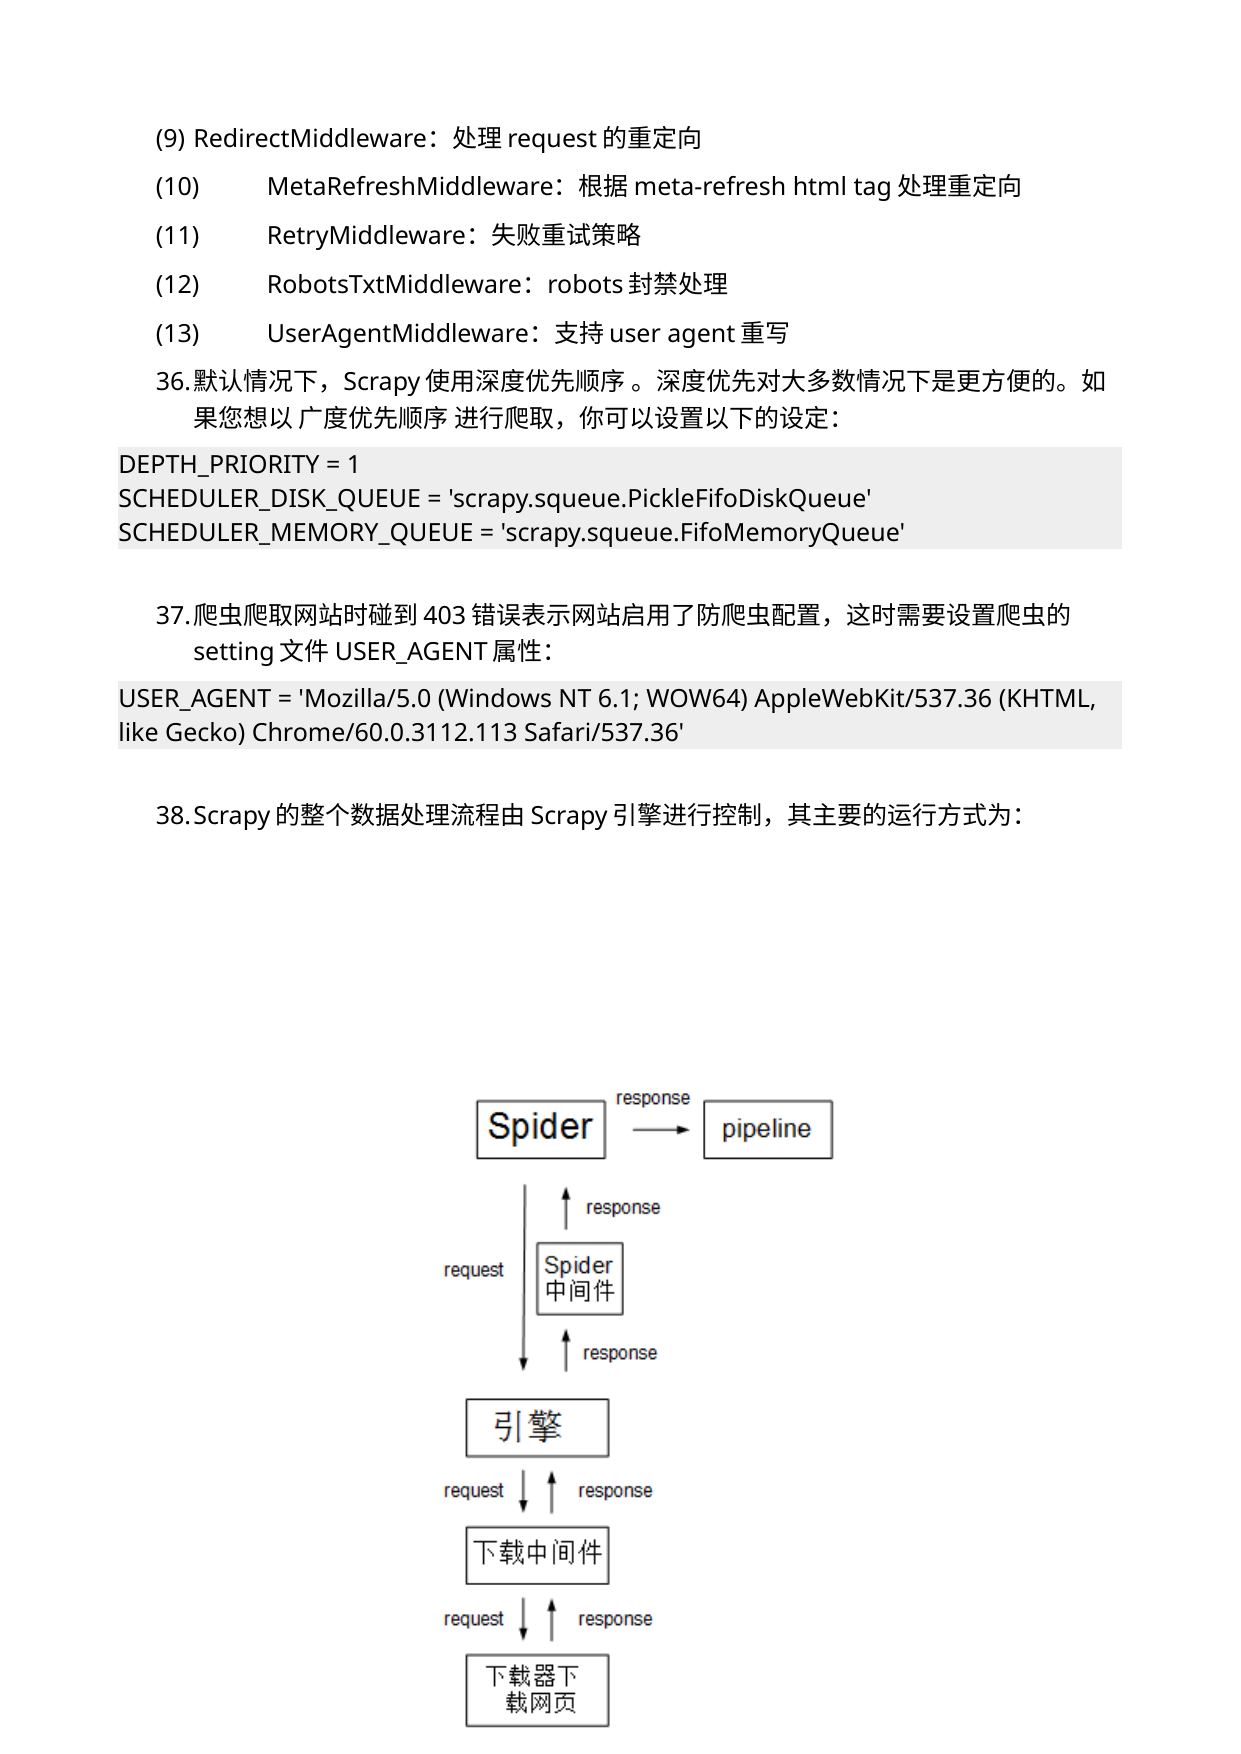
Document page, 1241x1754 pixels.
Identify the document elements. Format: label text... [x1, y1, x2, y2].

table_header USER_AGENT = 'Mozilla/5.0 (Windows NT 6.1; WOW64) AppleWebKit/537.36 (KHTML, like Gecko) Chrome/60.0.3112.113 Safari/537.36' [118, 681, 1122, 749]
list Scrapy的整个数据处理流程由Scrapy引擎进行控制，其主要的运行方式为： [156, 795, 1122, 832]
picture [383, 1053, 857, 1754]
list UserAgentMiddleware：支持user agent重写 [156, 313, 1122, 349]
list 爬虫爬取网站时碰到403错误表示网站启用了防爬虫配置，这时需要设置爬虫的setting文件USER_AGENT属性： [156, 596, 1122, 668]
table_header DEPTH_PRIORITY = 1 SCHEDULER_DISK_QUEUE = 'scrapy.squeue.PickleFifoDiskQueue' SCHEDULER_MEMORY_QUEUE = 'scrapy.squeue.FifoMemoryQueue' [118, 447, 1122, 549]
list RedirectMiddleware：处理request的重定向 [156, 118, 1122, 154]
list RetryMiddleware：失败重试策略 [156, 216, 1122, 252]
list 默认情况下，Scrapy使用深度优先顺序 。深度优先对大多数情况下是更方便的。如果您想以 广度优先顺序 进行爬取，你可以设置以下的设定： [156, 362, 1122, 434]
list RobotsTxtMiddleware：robots封禁处理 [156, 264, 1122, 301]
list MetaRefreshMiddleware：根据meta-refresh html tag处理重定向 [156, 167, 1122, 203]
